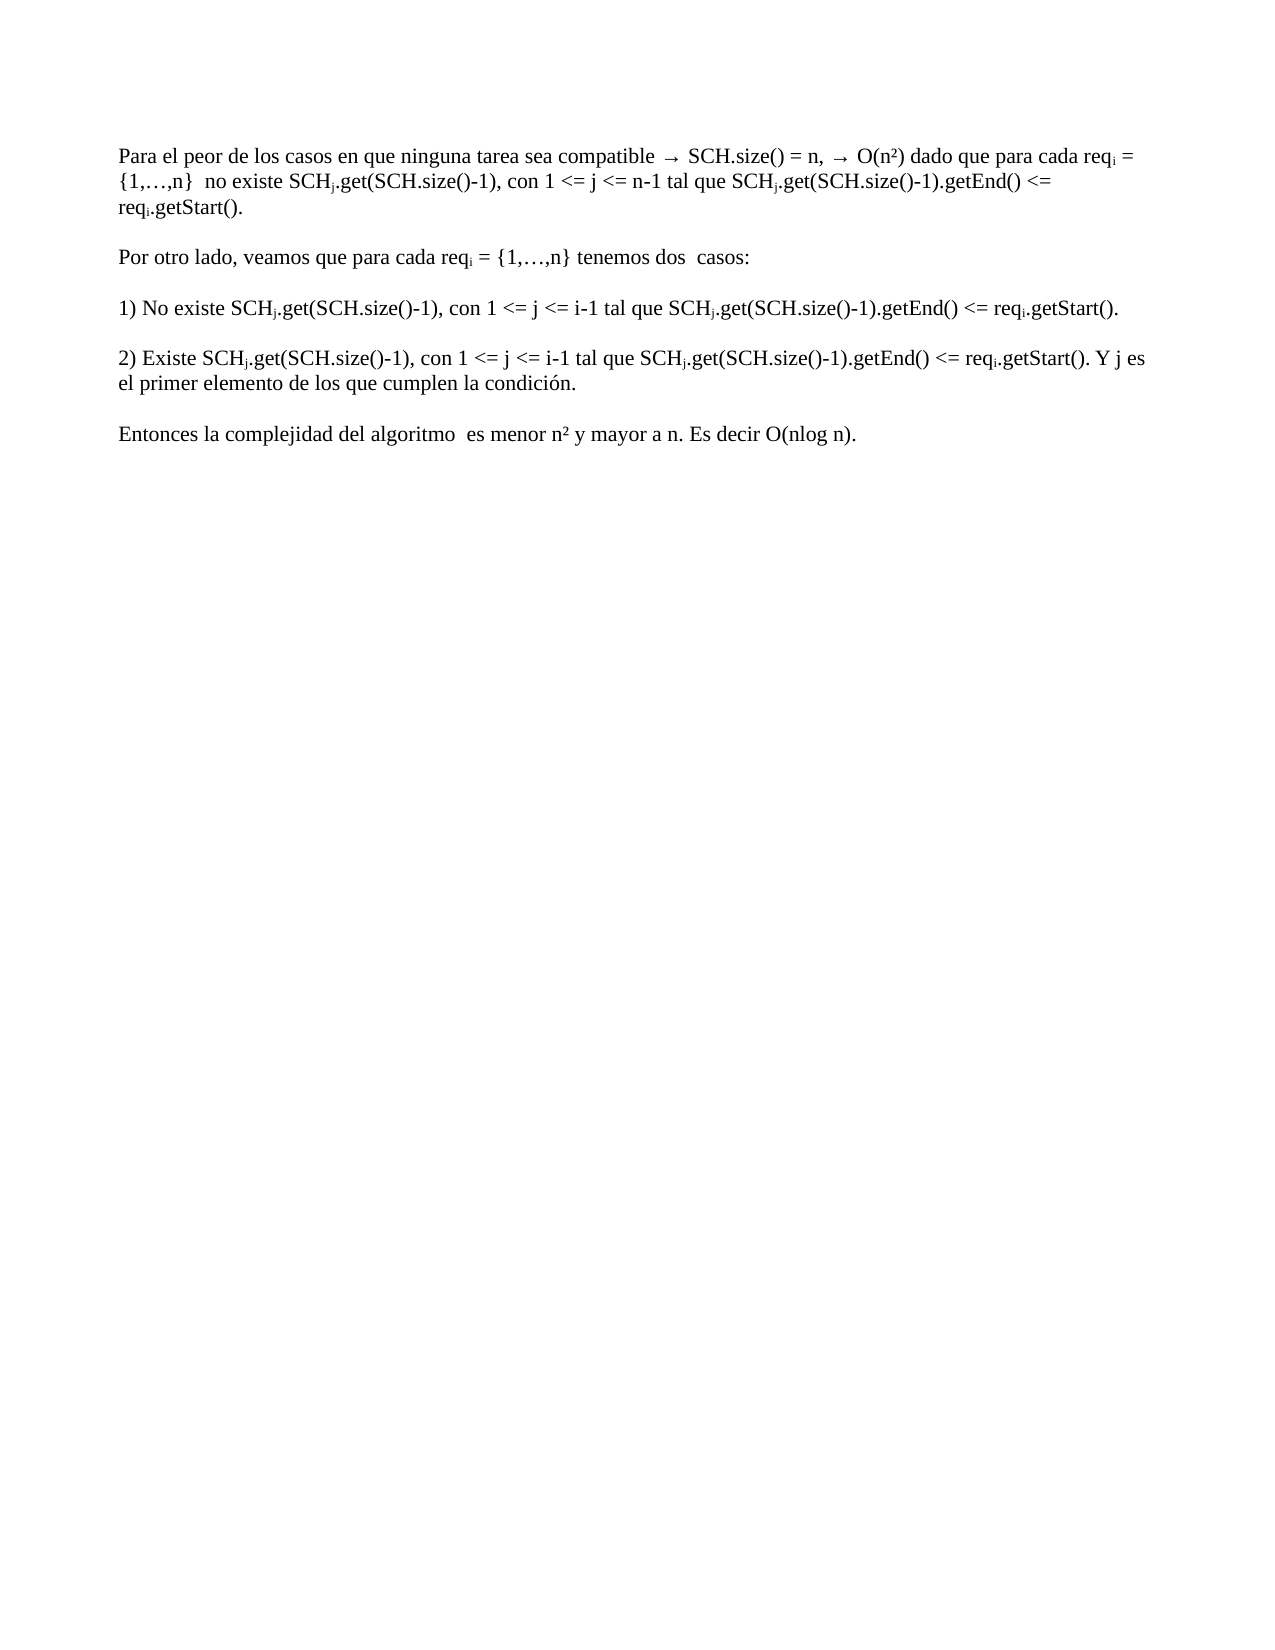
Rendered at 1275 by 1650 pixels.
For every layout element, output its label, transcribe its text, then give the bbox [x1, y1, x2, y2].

text 1) No existe SCHj.get(SCH.size()-1), con 1 <= j <= i-1 tal que SCHj.get(SCH.size()-1).getEnd() <= reqi.getStart(). [118, 294, 1157, 320]
text Para el peor de los casos en que ninguna tarea sea compatible → SCH.size() = n, → O(n²) dado que para cada reqi = {1,…,n} no existe SCHj.get(SCH.size()-1), con 1 <= j <= n-1 tal que SCHj.get(SCH.size()-1).getEnd() <= reqi.getStart(). [118, 143, 1157, 219]
text Entonces la complejidad del algoritmo es menor n² y mayor a n. Es decir O(nlog n). [118, 421, 1157, 446]
text Por otro lado, veamos que para cada reqi = {1,…,n} tenemos dos casos: [118, 244, 1157, 269]
text 2) Existe SCHj.get(SCH.size()-1), con 1 <= j <= i-1 tal que SCHj.get(SCH.size()-1).getEnd() <= reqi.getStart(). Y j es el primer elemento de los que cumplen la condición. [118, 345, 1157, 395]
